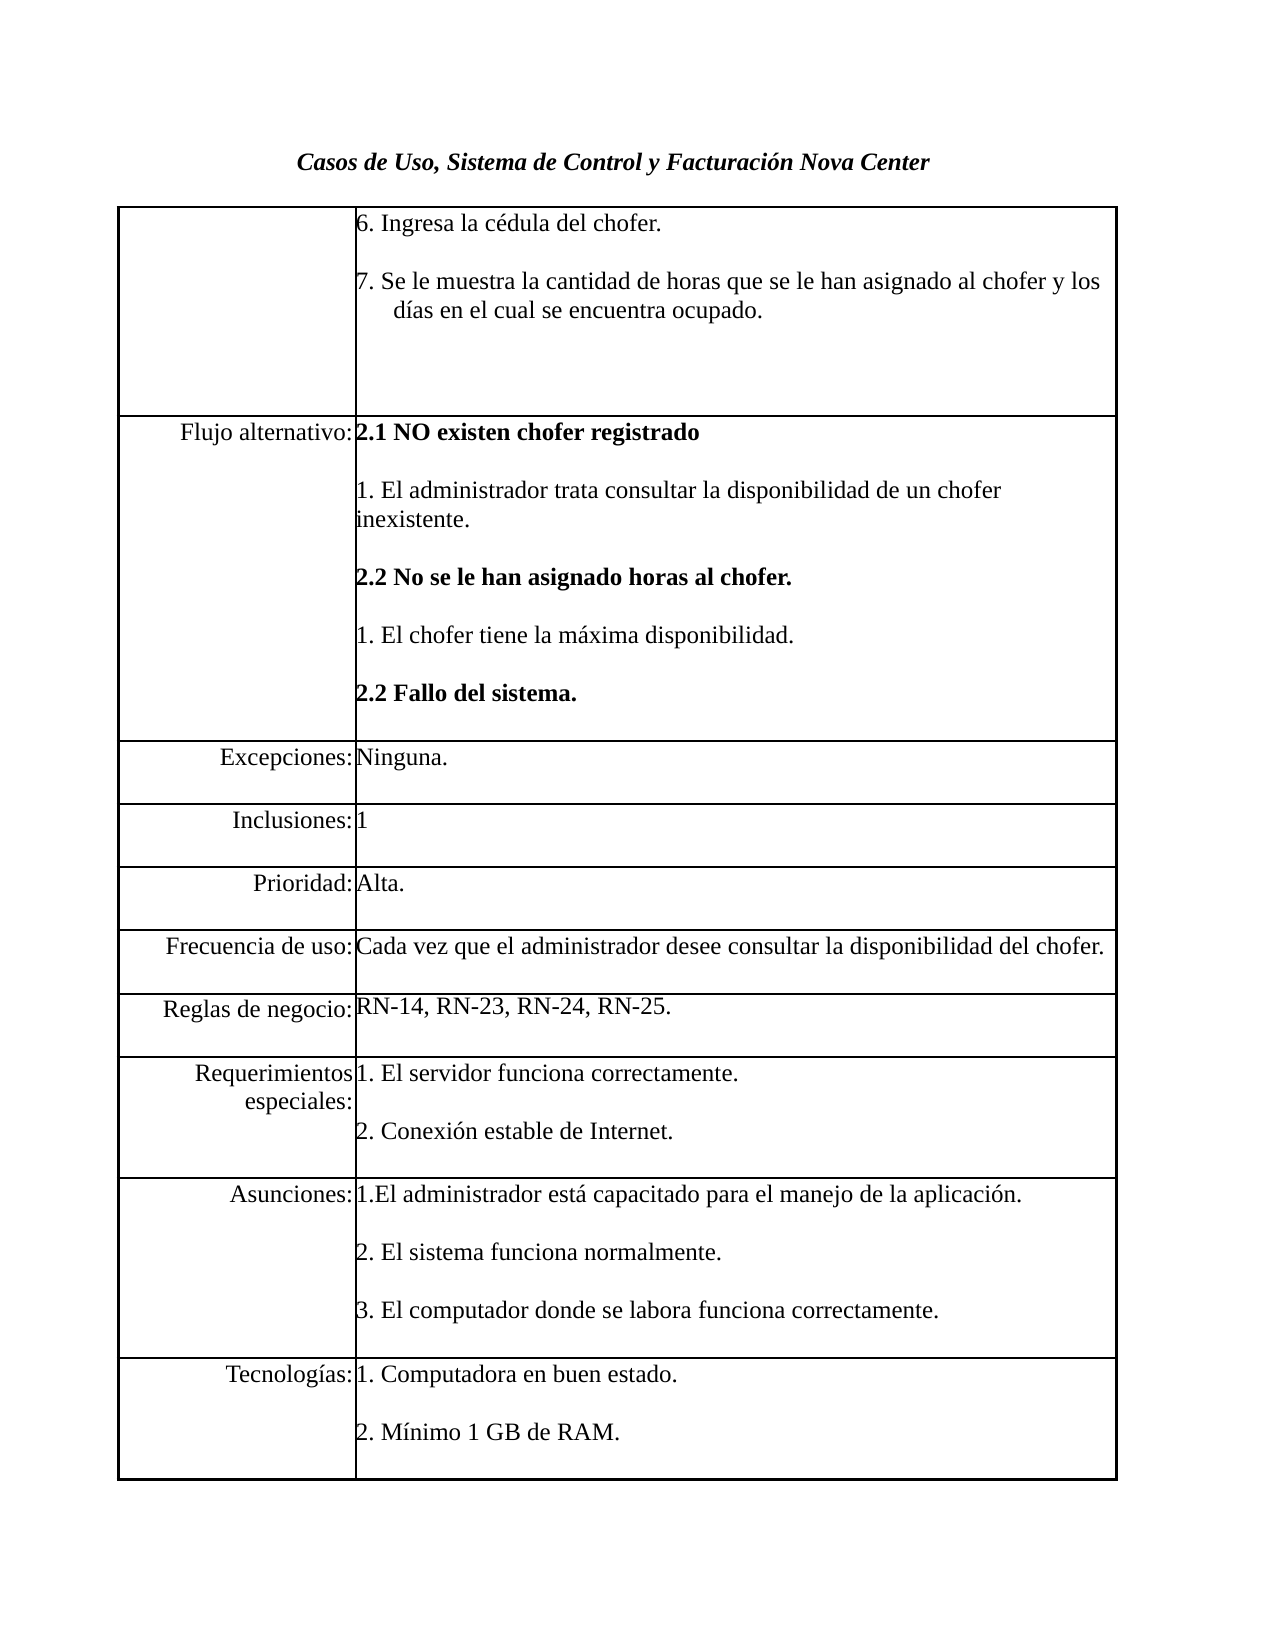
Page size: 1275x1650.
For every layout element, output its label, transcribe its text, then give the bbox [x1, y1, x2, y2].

table_cell Frecuencia de uso: [120, 931, 355, 992]
table_cell 1.El administrador está capacitado para el manejo de la aplicación. 2. El sistema funciona normalmente. 3. El computador donde se labora funciona correctamente. [357, 1179, 1115, 1357]
table_cell Flujo alternativo: [120, 417, 355, 739]
table_cell Inclusiones: [120, 805, 355, 866]
table_cell Asunciones: [120, 1179, 355, 1357]
table_cell 1 [357, 805, 1115, 866]
table_cell 2.1 NO existen chofer registrado 1. El administrador trata consultar la disponibilidad de un chofer inexistente. 2.2 No se le han asignado horas al chofer. 1. El chofer tiene la máxima disponibilidad. 2.2 Fallo del sistema. [357, 417, 1115, 739]
table_cell Prioridad: [120, 868, 355, 929]
table_cell Excepciones: [120, 742, 355, 803]
table_cell 1. Computadora en buen estado. 2. Mínimo 1 GB de RAM. [357, 1359, 1115, 1478]
table_cell Requerimientos especiales: [120, 1058, 355, 1177]
table_cell Tecnologías: [120, 1359, 355, 1478]
table_cell Reglas de negocio: [120, 995, 355, 1056]
table_cell RN-14, RN-23, RN-24, RN-25. [357, 995, 1115, 1056]
table_cell Ninguna. [357, 742, 1115, 803]
table_cell Alta. [357, 868, 1115, 929]
table_cell Cada vez que el administrador desee consultar la disponibilidad del chofer. [357, 931, 1115, 992]
table_cell 6. Ingresa la cédula del chofer. 7. Se le muestra la cantidad de horas que se le han asignado al chofer y los días en el cual se encuentra ocupado. [357, 208, 1115, 414]
table_cell 1. El servidor funciona correctamente. 2. Conexión estable de Internet. [357, 1058, 1115, 1177]
table_cell [120, 208, 355, 414]
